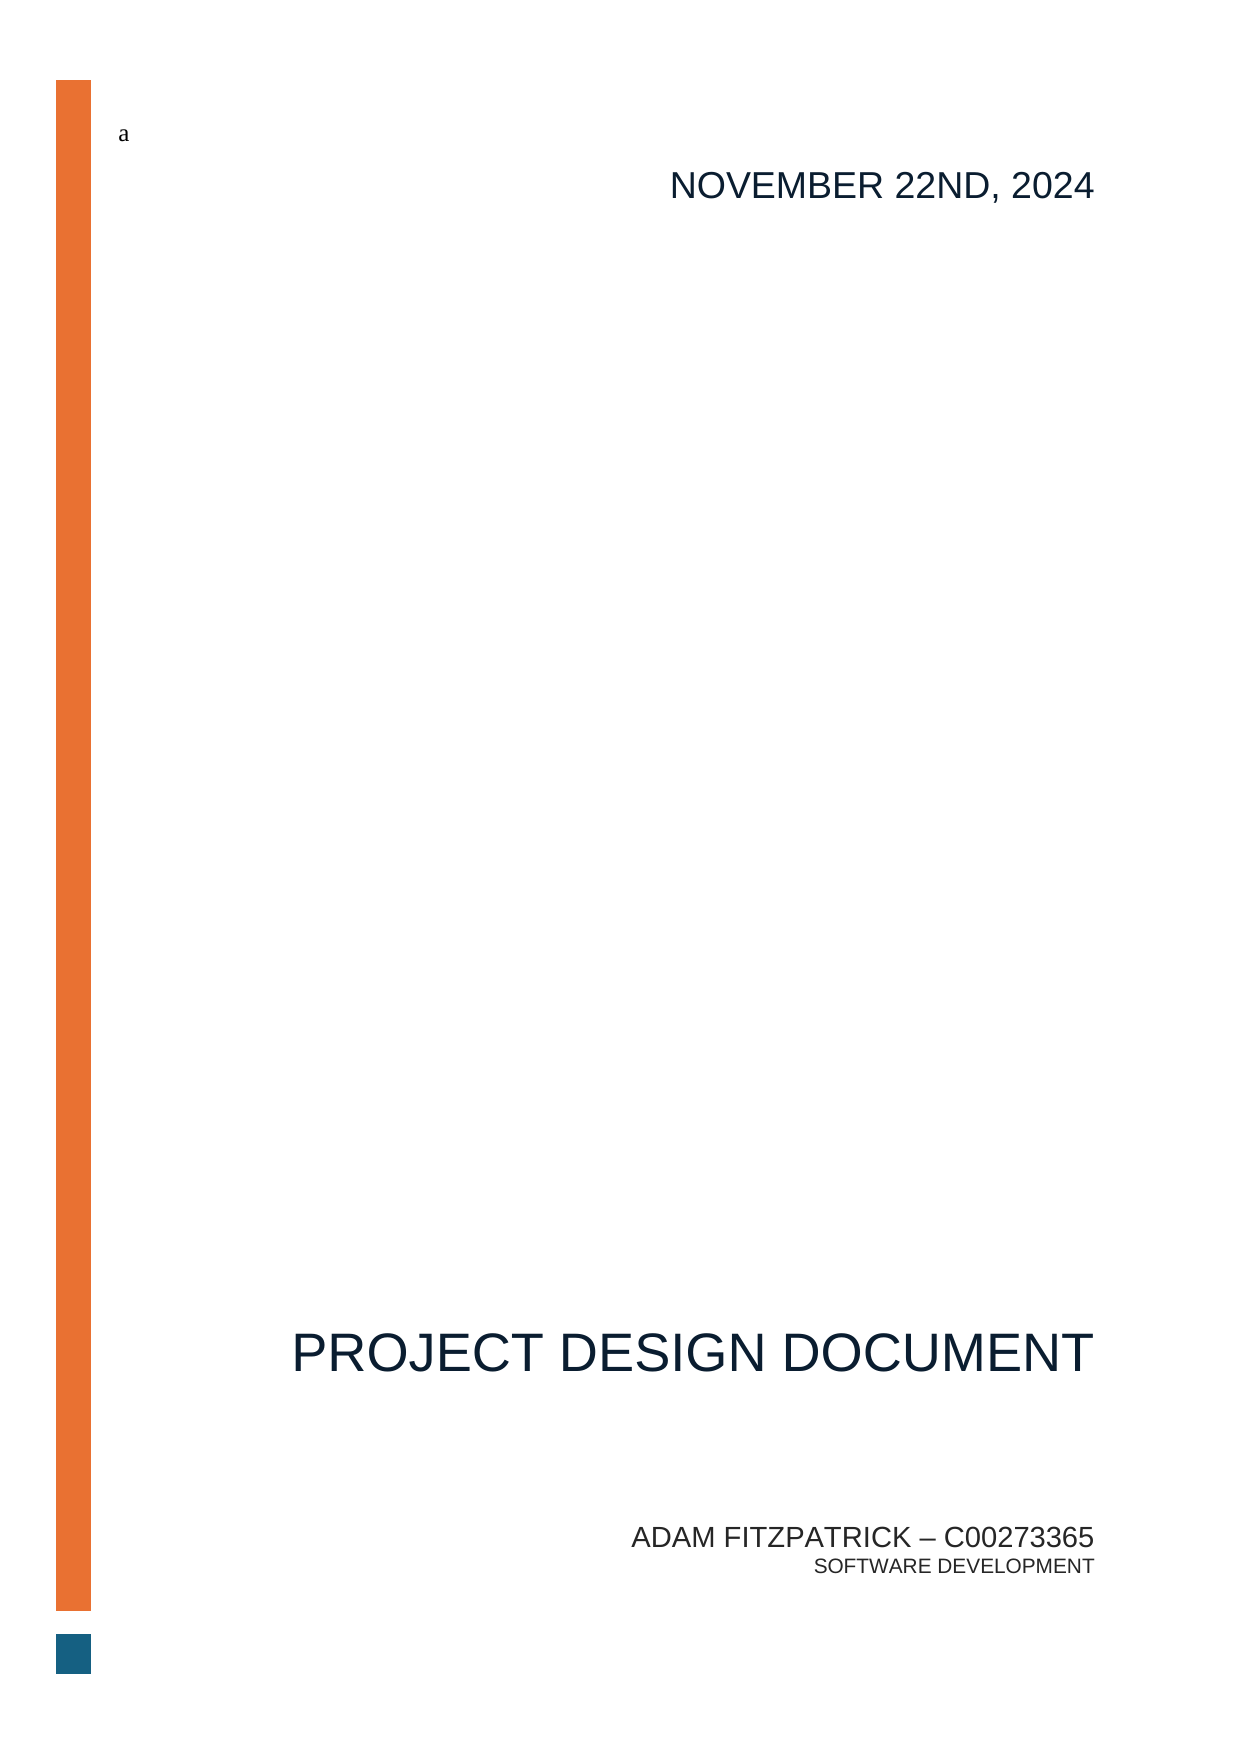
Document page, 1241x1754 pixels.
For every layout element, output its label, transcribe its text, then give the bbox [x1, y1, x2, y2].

text November 22nd, 2024 [186, 163, 1095, 206]
text Adam Fitzpatrick – C00273365 [186, 1520, 1095, 1553]
text Software Development [186, 1553, 1095, 1577]
text a [118, 118, 1122, 147]
text Project Design Document [186, 1320, 1095, 1383]
